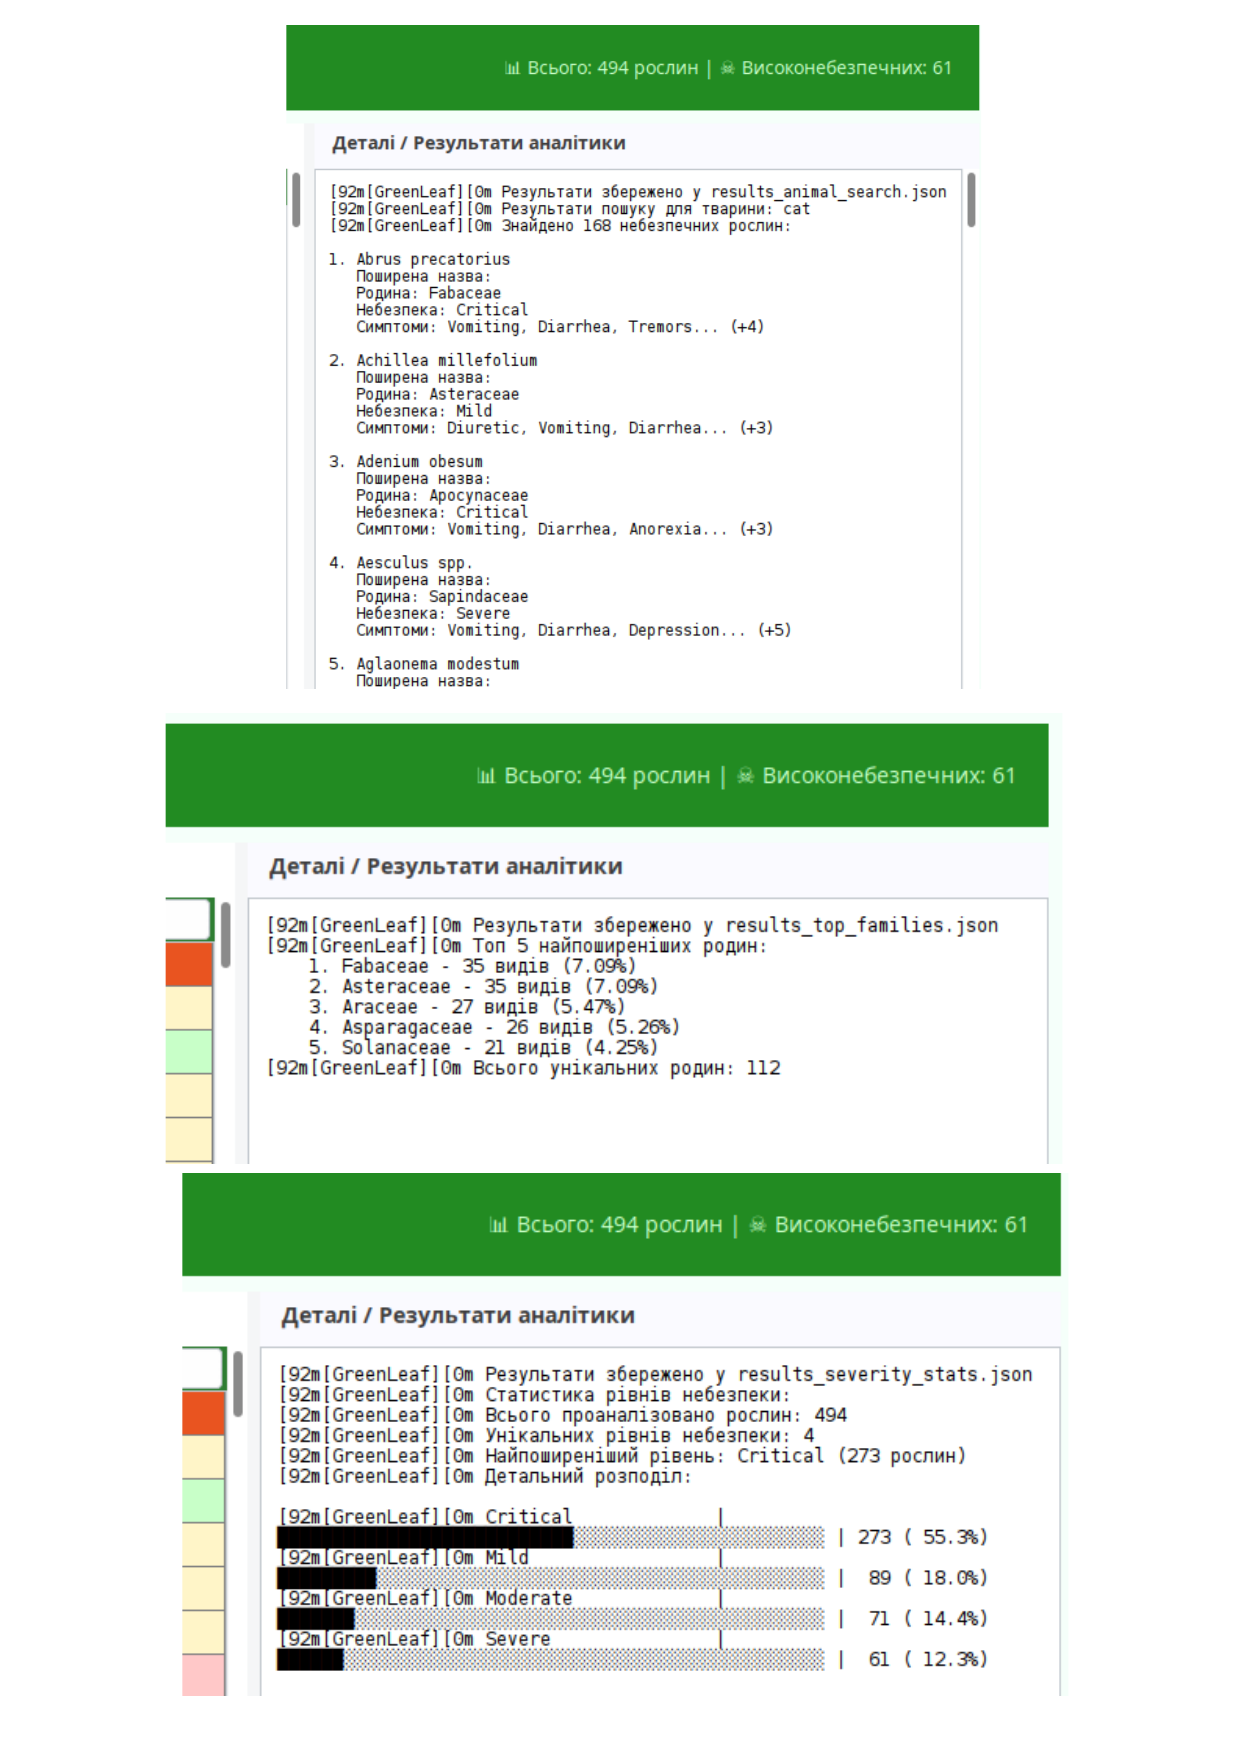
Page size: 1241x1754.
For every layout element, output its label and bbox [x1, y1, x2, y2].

picture [182, 1173, 1069, 1696]
picture [286, 25, 982, 689]
picture [165, 713, 1063, 1164]
